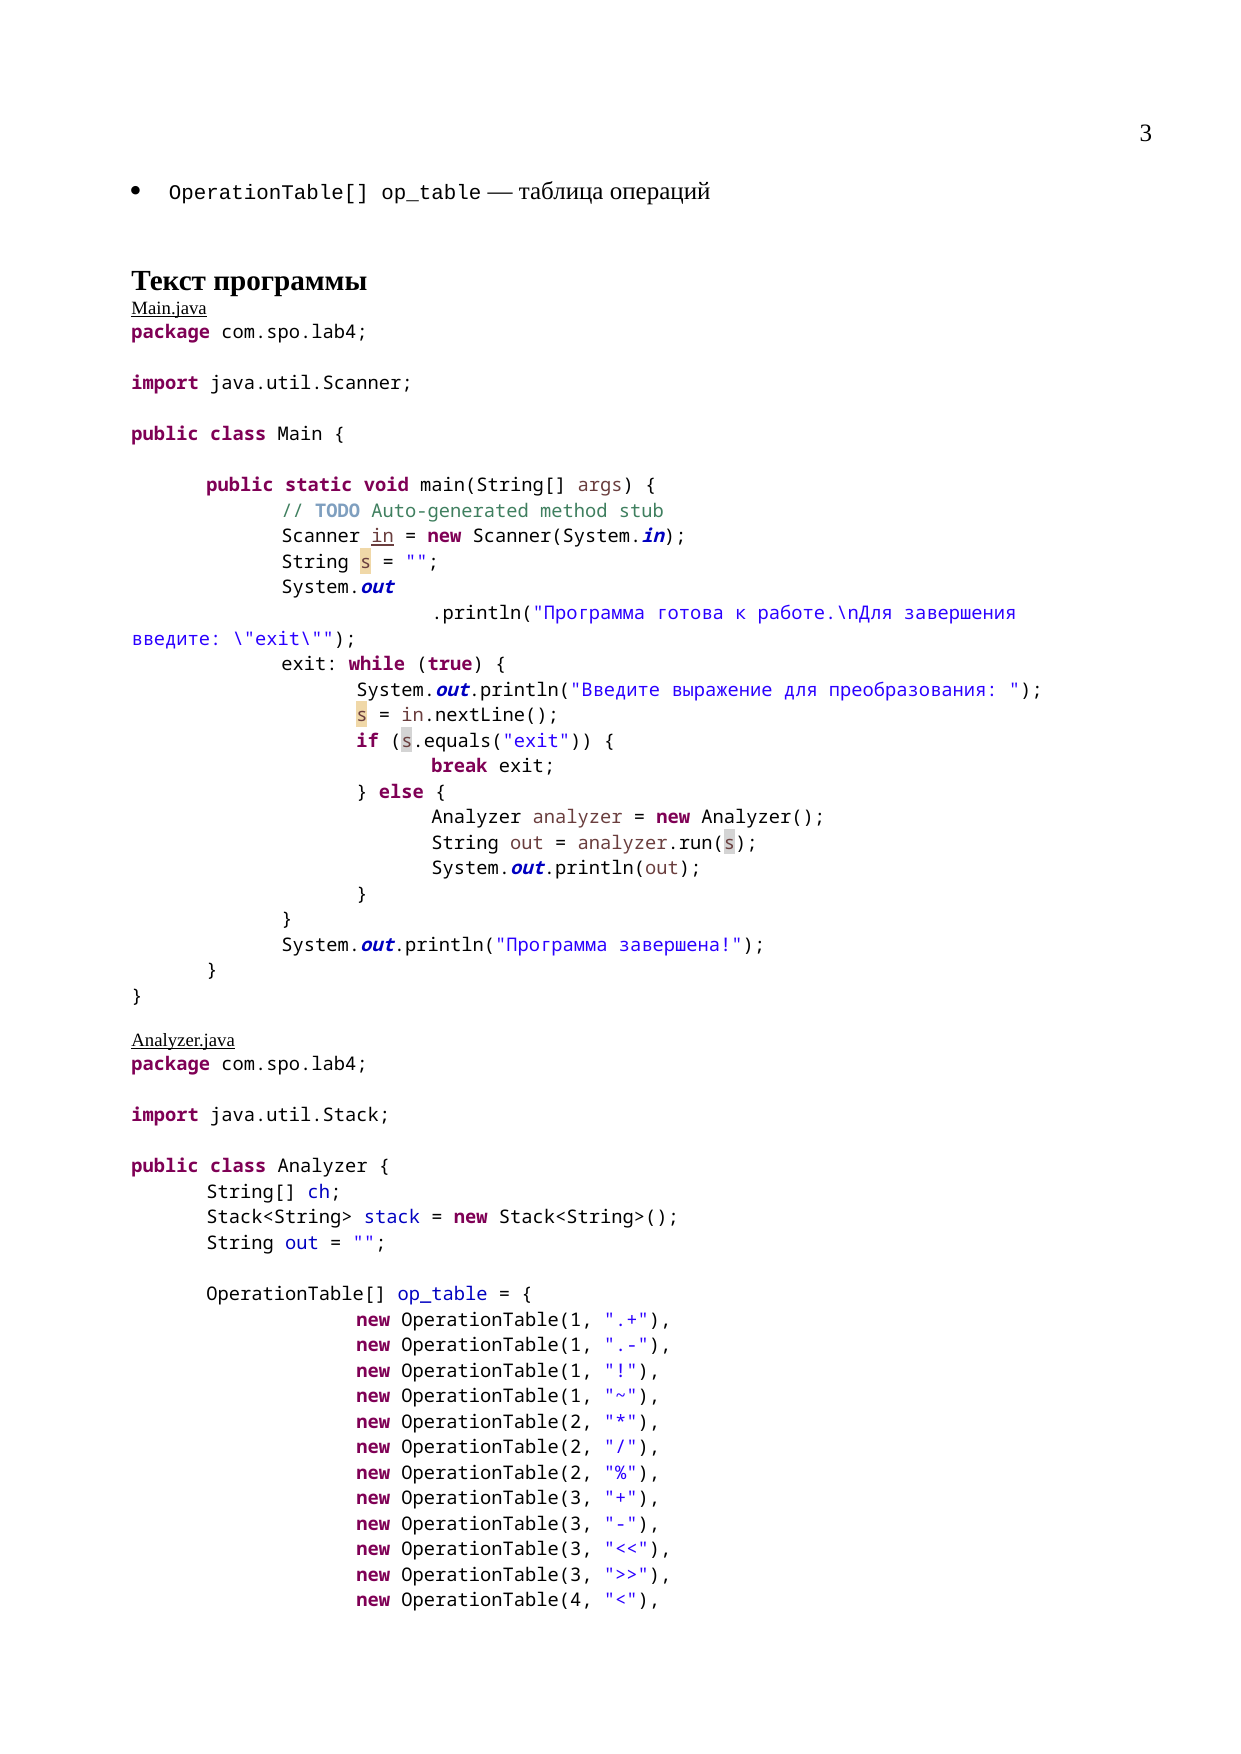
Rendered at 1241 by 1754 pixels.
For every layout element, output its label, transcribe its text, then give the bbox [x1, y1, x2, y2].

text public class Analyzer { [131, 1153, 1152, 1178]
text new OperationTable(1, ".+"), [131, 1306, 1152, 1331]
text String[] ch; [131, 1178, 1152, 1204]
subtitle Текст программы [131, 263, 1152, 297]
text new OperationTable(3, ">>"), [131, 1561, 1152, 1587]
text String out = analyzer.run(s); [131, 829, 1152, 854]
text package com.spo.lab4; [131, 318, 1152, 344]
text Stack<String> stack = new Stack<String>(); [131, 1204, 1152, 1229]
text public class Main { [131, 421, 1152, 446]
text Analyzer.java [131, 1029, 1152, 1051]
text import java.util.Stack; [131, 1102, 1152, 1127]
text break exit; [131, 752, 1152, 778]
text .println("Программа готова к работе.\nДля завершения введите: \"exit\""); [131, 599, 1152, 650]
text Main.java [131, 297, 1152, 318]
text if (s.equals("exit")) { [131, 727, 1152, 752]
text } [131, 880, 1152, 906]
text Scanner in = new Scanner(System.in); [131, 523, 1152, 548]
text new OperationTable(3, "-"), [131, 1510, 1152, 1536]
text String out = ""; [131, 1229, 1152, 1255]
text import java.util.Scanner; [131, 369, 1152, 395]
text System.out.println("Введите выражение для преобразования: "); [131, 676, 1152, 701]
text package com.spo.lab4; [131, 1051, 1152, 1076]
text new OperationTable(1, "~"), [131, 1382, 1152, 1408]
text } [131, 906, 1152, 931]
text String s = ""; [131, 548, 1152, 574]
text System.out.println("Программа завершена!"); [131, 931, 1152, 957]
text public static void main(String[] args) { [131, 472, 1152, 497]
text new OperationTable(3, "+"), [131, 1484, 1152, 1510]
text new OperationTable(2, "%"), [131, 1459, 1152, 1484]
text } else { [131, 778, 1152, 803]
text // TODO Auto-generated method stub [131, 497, 1152, 523]
text new OperationTable(2, "*"), [131, 1408, 1152, 1433]
text new OperationTable(3, "<<"), [131, 1536, 1152, 1561]
text exit: while (true) { [131, 650, 1152, 676]
text System.out [131, 574, 1152, 599]
text new OperationTable(1, "!"), [131, 1357, 1152, 1382]
text } [131, 982, 1152, 1008]
text OperationTable[] op_table = { [131, 1280, 1152, 1306]
text new OperationTable(2, "/"), [131, 1433, 1152, 1459]
text Analyzer analyzer = new Analyzer(); [131, 803, 1152, 829]
text new OperationTable(1, ".-"), [131, 1331, 1152, 1357]
text System.out.println(out); [131, 854, 1152, 880]
text s = in.nextLine(); [131, 701, 1152, 727]
list OperationTable[] op_table — таблица операций [131, 176, 1152, 206]
text new OperationTable(4, "<"), [131, 1587, 1152, 1612]
text } [131, 957, 1152, 982]
